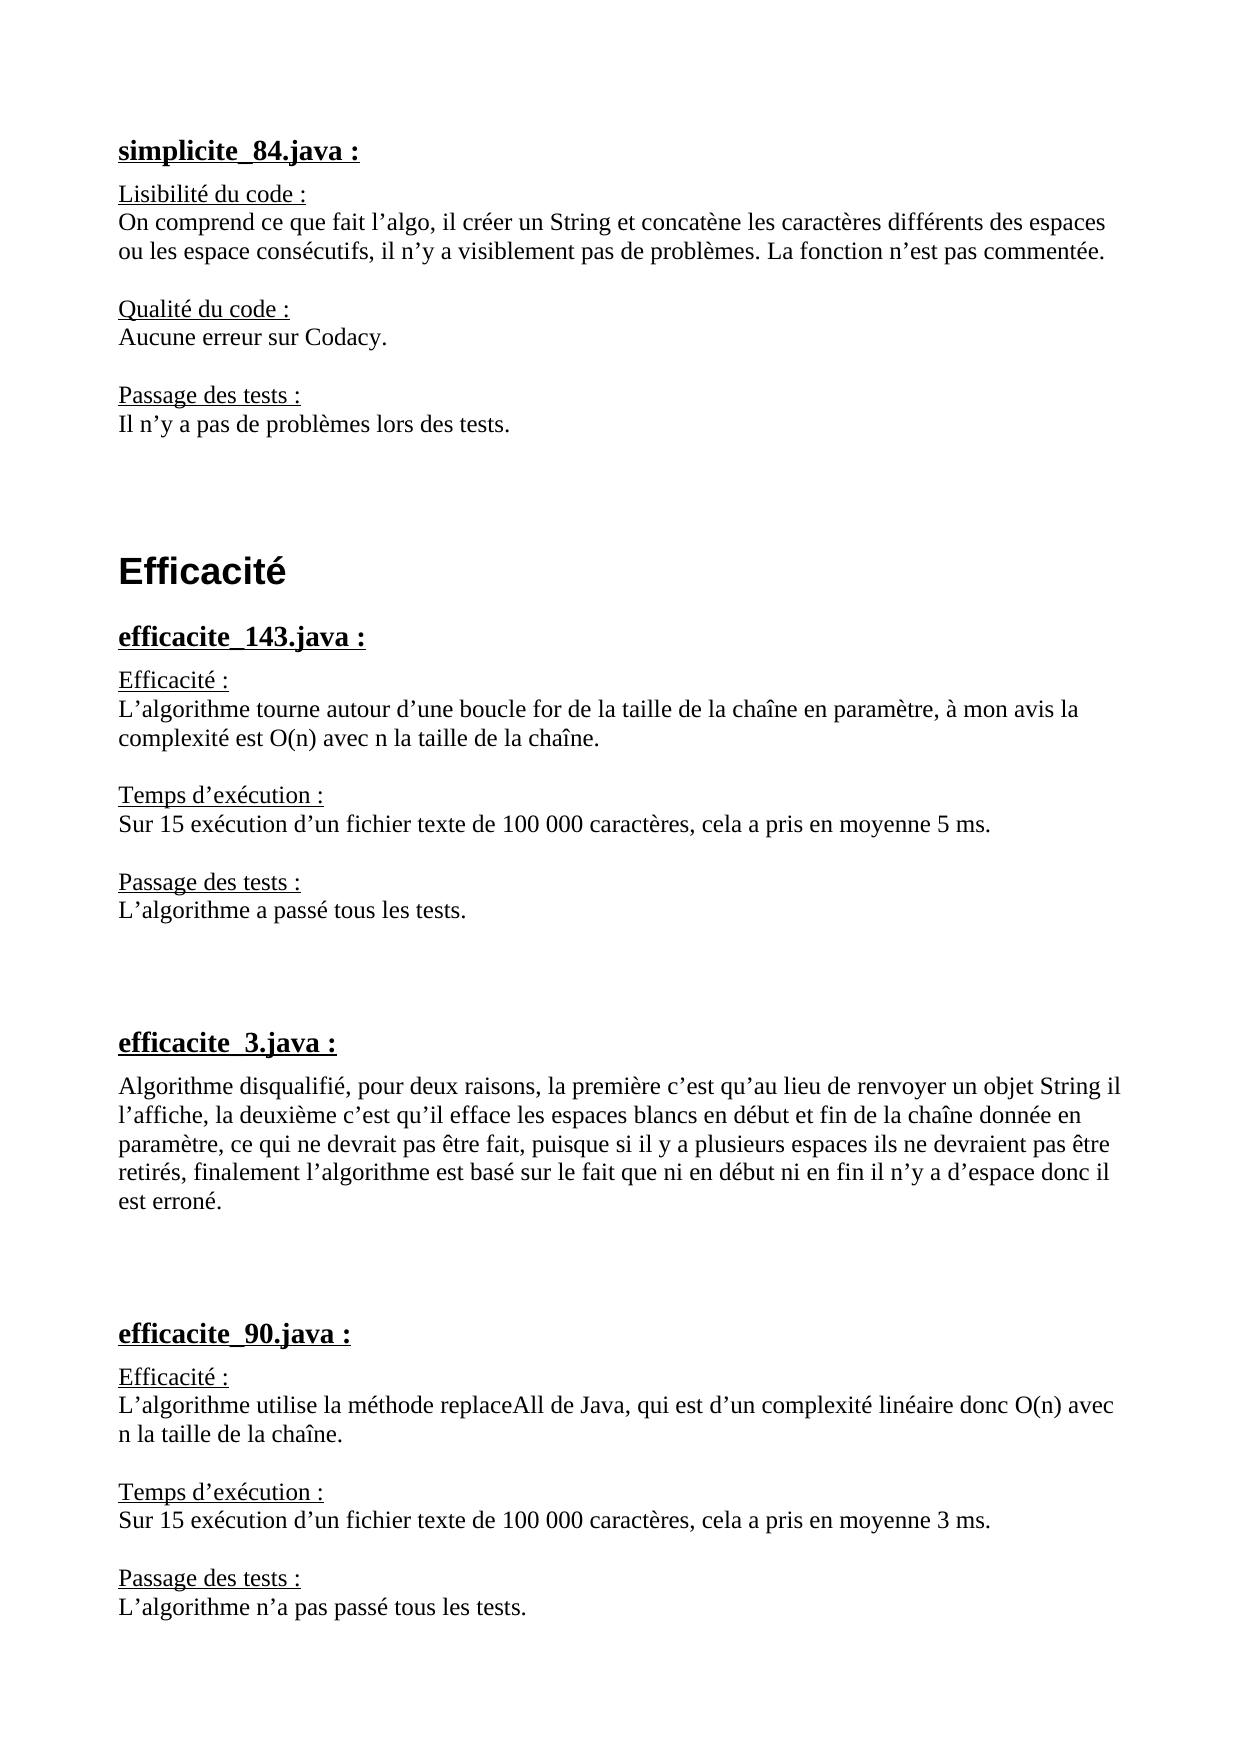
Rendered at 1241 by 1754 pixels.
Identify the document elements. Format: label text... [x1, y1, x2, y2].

text Aucune erreur sur Codacy. [118, 322, 1122, 351]
text Temps d’exécution : [118, 781, 1122, 809]
text Efficacité : [118, 666, 1122, 694]
text Algorithme disqualifié, pour deux raisons, la première c’est qu’au lieu de renvoyer un objet String il l’affiche, la deuxième c’est qu’il efface les espaces blancs en début et fin de la chaîne donnée en paramètre, ce qui ne devrait pas être fait, puisque si il y a plusieurs espaces ils ne devraient pas être retirés, finalement l’algorithme est basé sur le fait que ni en début ni en fin il n’y a d’espace donc il est erroné. [118, 1071, 1122, 1215]
text Passage des tests : Il n’y a pas de problèmes lors des tests. [118, 380, 1122, 437]
text L’algorithme tourne autour d’une boucle for de la taille de la chaîne en paramètre, à mon avis la complexité est O(n) avec n la taille de la chaîne. [118, 694, 1122, 752]
text Qualité du code : [118, 294, 1122, 322]
subtitle efficacite_90.java : [118, 1316, 1122, 1349]
text L’algorithme utilise la méthode replaceAll de Java, qui est d’un complexité linéaire donc O(n) avec n la taille de la chaîne. [118, 1391, 1122, 1448]
text On comprend ce que fait l’algo, il créer un String et concatène les caractères différents des espaces ou les espace consécutifs, il n’y a visiblement pas de problèmes. La fonction n’est pas commentée. [118, 207, 1122, 265]
text Lisibilité du code : [118, 179, 1122, 207]
text Passage des tests : [118, 867, 1122, 896]
text Passage des tests : [118, 1563, 1122, 1592]
subtitle simplicite_84.java : [118, 133, 1122, 166]
subtitle efficacite_143.java : [118, 619, 1122, 653]
text Sur 15 exécution d’un fichier texte de 100 000 caractères, cela a pris en moyenne 3 ms. [118, 1506, 1122, 1534]
text L’algorithme a passé tous les tests. [118, 896, 1122, 924]
text Efficacité : [118, 1362, 1122, 1391]
subtitle Efficacité [118, 549, 1122, 592]
subtitle efficacite_3.java : [118, 1025, 1122, 1059]
text Temps d’exécution : [118, 1477, 1122, 1506]
text L’algorithme n’a pas passé tous les tests. [118, 1592, 1122, 1621]
text Sur 15 exécution d’un fichier texte de 100 000 caractères, cela a pris en moyenne 5 ms. [118, 809, 1122, 838]
